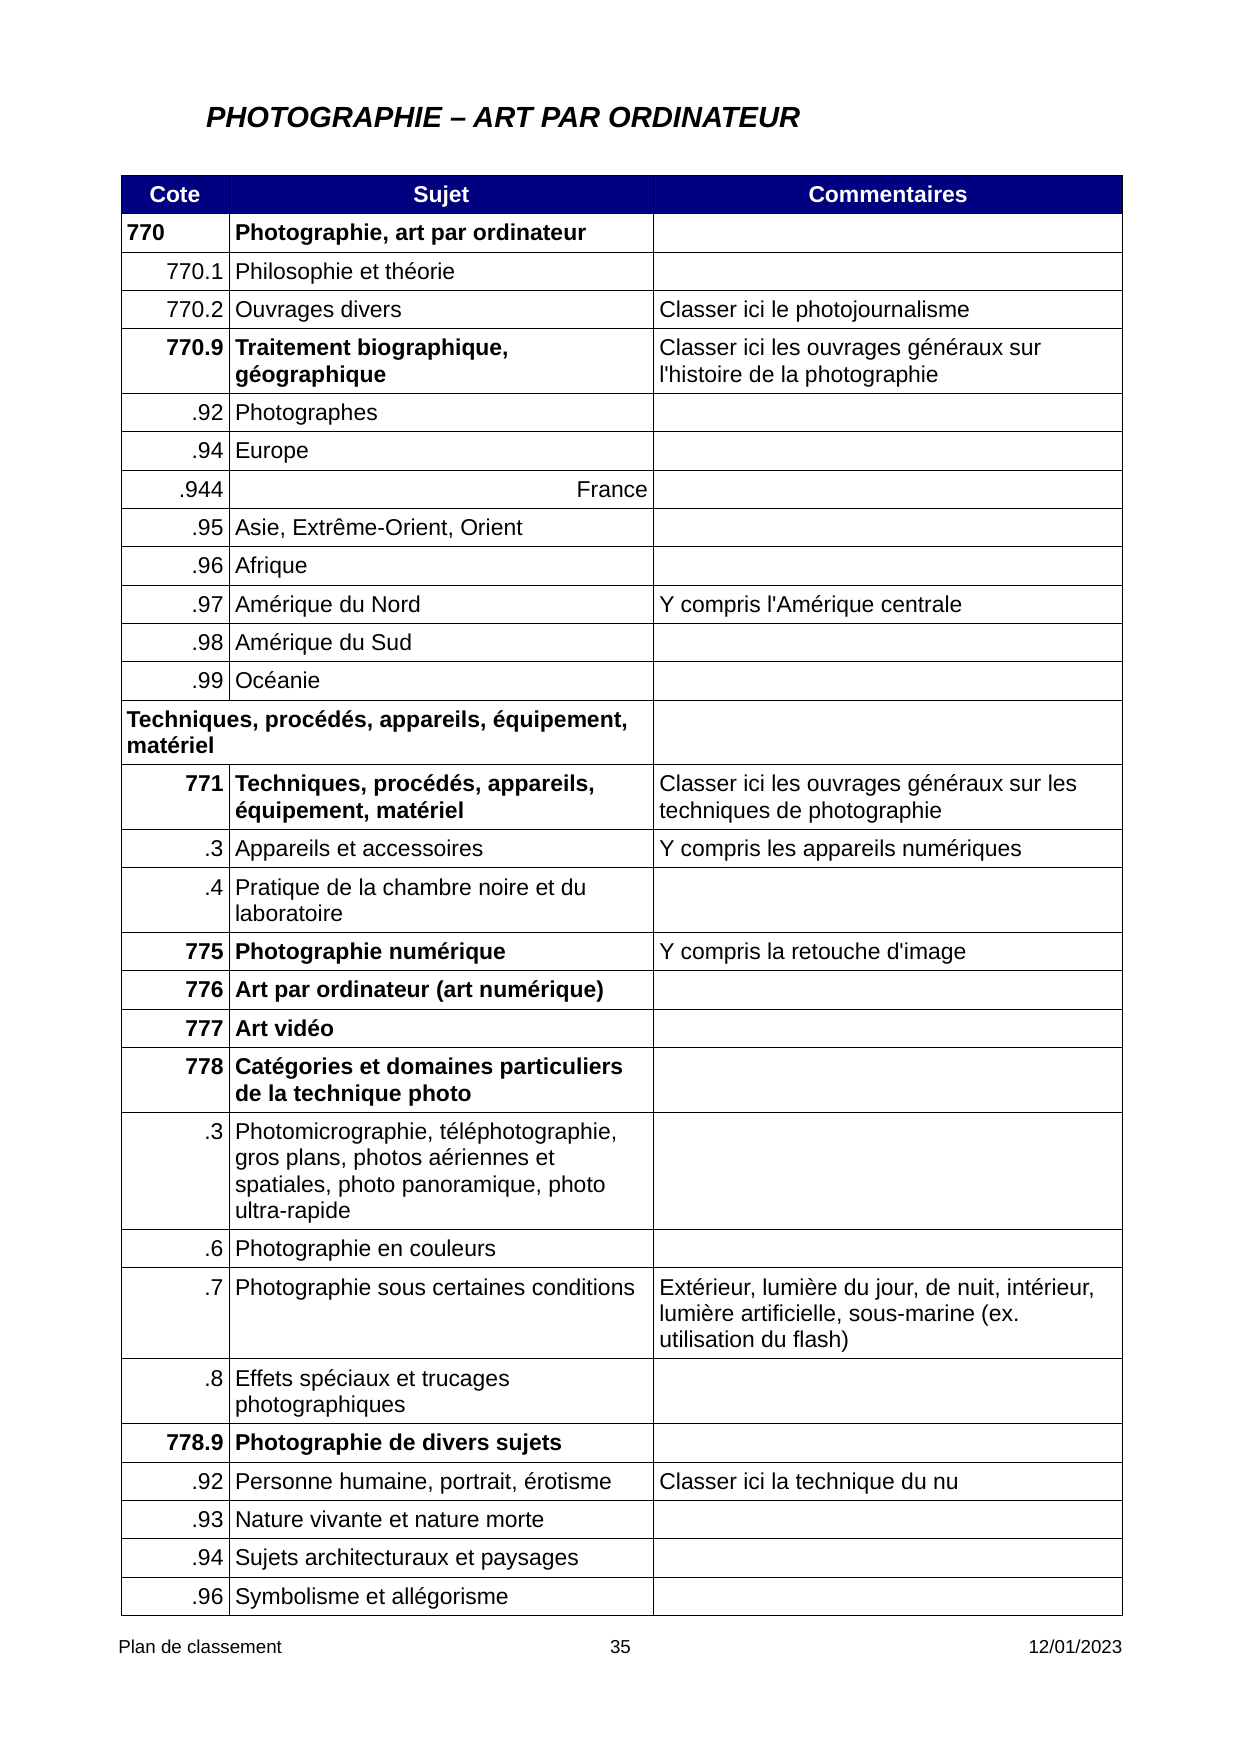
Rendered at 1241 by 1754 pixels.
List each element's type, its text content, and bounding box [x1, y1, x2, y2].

table_cell Ouvrages divers [230, 291, 653, 328]
table_cell Appareils et accessoires [230, 830, 653, 867]
table_cell [654, 547, 1122, 584]
table_cell [654, 1230, 1122, 1267]
table_cell Asie, Extrême-Orient, Orient [230, 509, 653, 546]
table_cell Europe [230, 432, 653, 469]
table_cell 776 [122, 971, 229, 1008]
table_cell [654, 1578, 1122, 1615]
table_cell Extérieur, lumière du jour, de nuit, intérieur, lumière artificielle, sous-marine (ex. utilisation du flash) [654, 1268, 1122, 1358]
table_cell [654, 1048, 1122, 1112]
table_cell Techniques, procédés, appareils, équipement, matériel [122, 701, 653, 764]
table_cell [654, 1010, 1122, 1047]
table_cell Art par ordinateur (art numérique) [230, 971, 653, 1008]
table_cell Traitement biographique, géographique [230, 329, 653, 393]
table_cell .92 [122, 394, 229, 431]
table_cell .99 [122, 662, 229, 699]
table_cell Techniques, procédés, appareils, équipement, matériel [230, 765, 653, 829]
table_cell [654, 509, 1122, 546]
table_cell .96 [122, 1578, 229, 1615]
table_cell 778 [122, 1048, 229, 1112]
table_cell .944 [122, 471, 229, 508]
table_cell .8 [122, 1359, 229, 1423]
table_cell 770 [122, 214, 229, 251]
table_cell [654, 868, 1122, 932]
table_cell .94 [122, 1539, 229, 1576]
table_cell Nature vivante et nature morte [230, 1501, 653, 1538]
table_cell Classer ici les ouvrages généraux sur les techniques de photographie [654, 765, 1122, 829]
table_cell 770.2 [122, 291, 229, 328]
table_cell [654, 214, 1122, 251]
table_cell Effets spéciaux et trucages photographiques [230, 1359, 653, 1423]
table_cell [654, 1113, 1122, 1229]
table_cell .93 [122, 1501, 229, 1538]
table_cell [654, 394, 1122, 431]
table_header Commentaires [654, 176, 1122, 213]
table_cell Classer ici le photojournalisme [654, 291, 1122, 328]
table_cell Photographie, art par ordinateur [230, 214, 653, 251]
table_cell Sujets architecturaux et paysages [230, 1539, 653, 1576]
table_cell Classer ici la technique du nu [654, 1463, 1122, 1500]
table_cell .4 [122, 868, 229, 932]
table_cell 778.9 [122, 1424, 229, 1461]
table_cell .94 [122, 432, 229, 469]
table_cell .3 [122, 1113, 229, 1229]
table_cell Y compris les appareils numériques [654, 830, 1122, 867]
table_cell 775 [122, 933, 229, 970]
table_cell [654, 624, 1122, 661]
table_cell [654, 1539, 1122, 1576]
table_cell 777 [122, 1010, 229, 1047]
table_cell 770.9 [122, 329, 229, 393]
table_cell [654, 1424, 1122, 1461]
table_header Cote [122, 176, 229, 213]
table_cell .92 [122, 1463, 229, 1500]
table_cell Y compris la retouche d'image [654, 933, 1122, 970]
table_cell .96 [122, 547, 229, 584]
table_cell [654, 701, 1122, 764]
table_cell .98 [122, 624, 229, 661]
table_cell Afrique [230, 547, 653, 584]
subtitle PHOTOGRAPHIE – ART PAR ORDINATEUR [206, 100, 1122, 133]
table_cell Océanie [230, 662, 653, 699]
table_cell Philosophie et théorie [230, 253, 653, 290]
table_cell Amérique du Nord [230, 586, 653, 623]
table_cell [654, 253, 1122, 290]
table_cell .95 [122, 509, 229, 546]
table_cell Photographie sous certaines conditions [230, 1268, 653, 1358]
table_cell [654, 1501, 1122, 1538]
table_cell Amérique du Sud [230, 624, 653, 661]
table_cell .7 [122, 1268, 229, 1358]
table_cell France [230, 471, 653, 508]
table_cell .3 [122, 830, 229, 867]
table_cell Personne humaine, portrait, érotisme [230, 1463, 653, 1500]
table_cell 771 [122, 765, 229, 829]
table_cell Photographie en couleurs [230, 1230, 653, 1267]
table_cell 770.1 [122, 253, 229, 290]
table_cell Symbolisme et allégorisme [230, 1578, 653, 1615]
table_cell [654, 971, 1122, 1008]
table_cell Catégories et domaines particuliers de la technique photo [230, 1048, 653, 1112]
table_cell .97 [122, 586, 229, 623]
table_cell [654, 432, 1122, 469]
table_cell Photographes [230, 394, 653, 431]
table_cell Classer ici les ouvrages généraux sur l'histoire de la photographie [654, 329, 1122, 393]
table_cell Pratique de la chambre noire et du laboratoire [230, 868, 653, 932]
table_cell Y compris l'Amérique centrale [654, 586, 1122, 623]
table_cell [654, 662, 1122, 699]
table_cell Photographie de divers sujets [230, 1424, 653, 1461]
table_cell Art vidéo [230, 1010, 653, 1047]
table_header Sujet [230, 176, 653, 213]
table_cell Photographie numérique [230, 933, 653, 970]
table_cell Photomicrographie, téléphotographie, gros plans, photos aériennes et spatiales, photo panoramique, photo ultra-rapide [230, 1113, 653, 1229]
table_cell [654, 471, 1122, 508]
table_cell .6 [122, 1230, 229, 1267]
table_cell [654, 1359, 1122, 1423]
